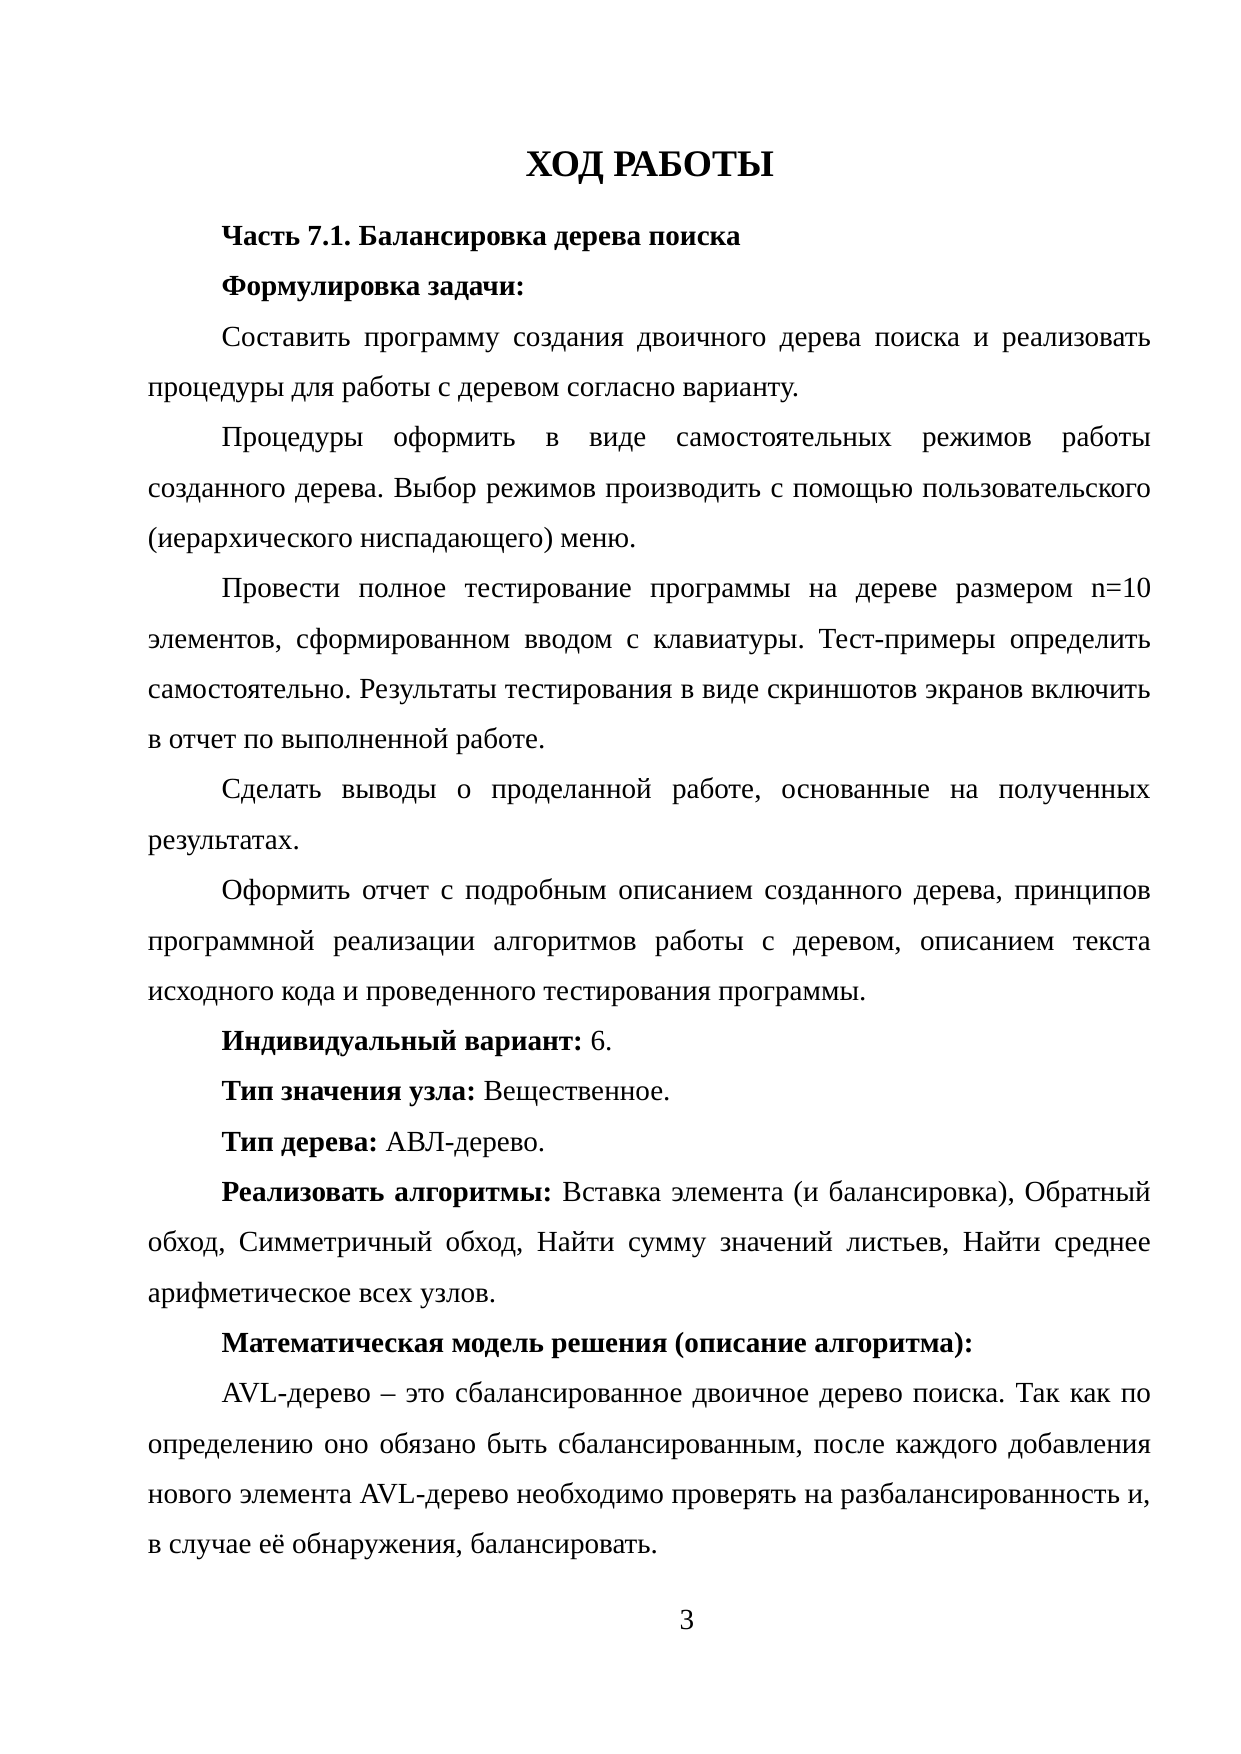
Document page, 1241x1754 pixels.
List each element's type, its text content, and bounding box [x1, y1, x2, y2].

text Составить программу создания двоичного дерева поиска и реализовать процедуры для работы с деревом согласно варианту. [148, 319, 1152, 403]
text Оформить отчет с подробным описанием созданного дерева, принципов программной реализации алгоритмов работы с деревом, описанием текста исходного кода и проведенного тестирования программы. [148, 872, 1152, 1006]
subtitle Часть 7.1. Балансировка дерева поиска [148, 218, 1152, 252]
text Тип значения узла: Вещественное. [148, 1073, 1152, 1107]
text Тип дерева: АВЛ-дерево. [148, 1124, 1152, 1157]
text AVL-дерево – это сбалансированное двоичное дерево поиска. Так как по определению оно обязано быть сбалансированным, после каждого добавления нового элемента AVL-дерево необходимо проверять на разбалансированность и, в случае её обнаружения, балансировать. [148, 1375, 1152, 1560]
text Провести полное тестирование программы на дереве размером n=10 элементов, сформированном вводом с клавиатуры. Тест-примеры определить самостоятельно. Результаты тестирования в виде скриншотов экранов включить в отчет по выполненной работе. [148, 570, 1152, 755]
text Реализовать алгоритмы: Вставка элемента (и балансировка), Обратный обход, Симметричный обход, Найти сумму значений листьев, Найти среднее арифметическое всех узлов. [148, 1174, 1152, 1308]
text Индивидуальный вариант: 6. [148, 1023, 1152, 1057]
text Математическая модель решения (описание алгоритма): [148, 1325, 1152, 1359]
text Сделать выводы о проделанной работе, основанные на полученных результатах. [148, 772, 1152, 856]
text Процедуры оформить в виде самостоятельных режимов работы созданного дерева. Выбор режимов производить с помощью пользовательского (иерархического ниспадающего) меню. [148, 419, 1152, 554]
text Формулировка задачи: [148, 268, 1152, 302]
subtitle ХОД РАБОТЫ [148, 142, 1152, 185]
